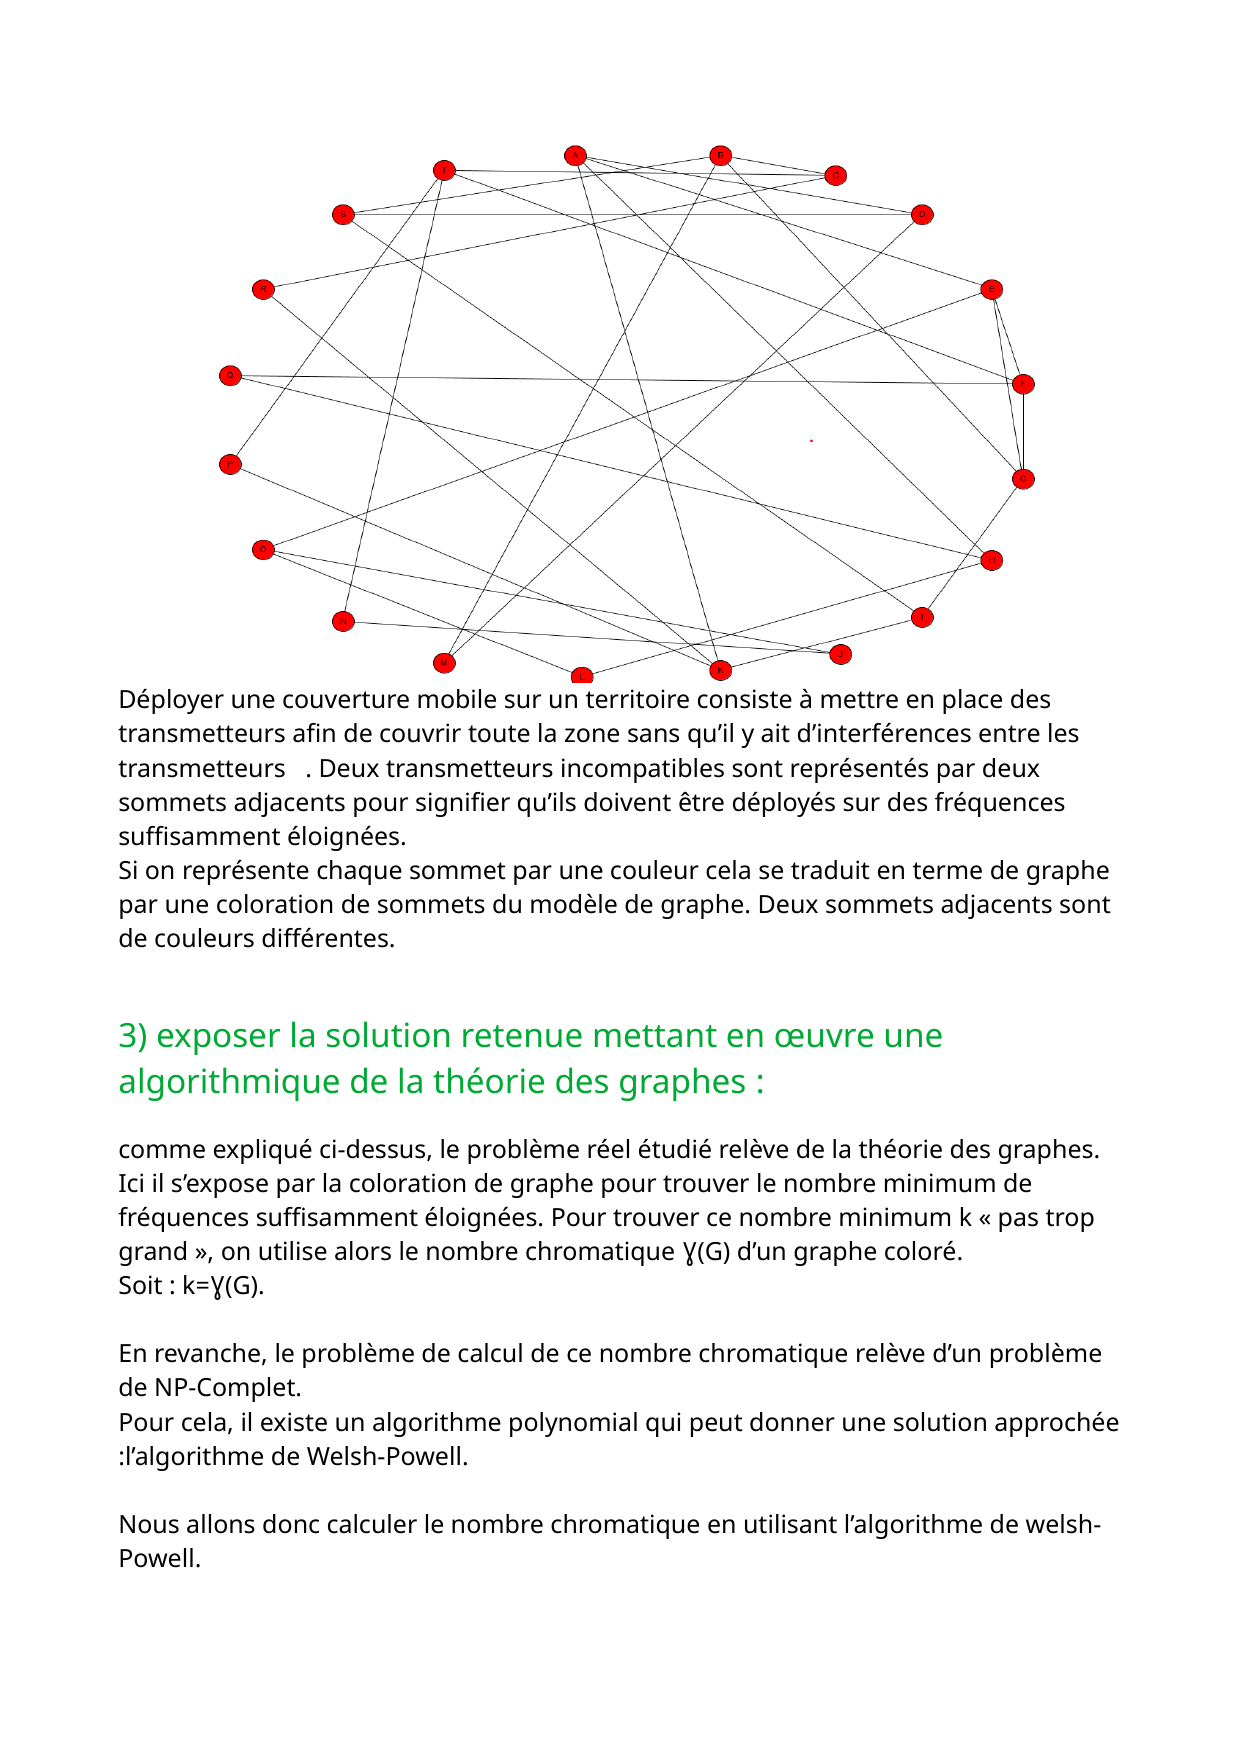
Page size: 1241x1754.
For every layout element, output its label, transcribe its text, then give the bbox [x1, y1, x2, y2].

text Si on représente chaque sommet par une couleur cela se traduit en terme de graphe par une coloration de sommets du modèle de graphe. Deux sommets adjacents sont de couleurs différentes. [118, 852, 1122, 954]
text 3) exposer la solution retenue mettant en œuvre une algorithmique de la théorie des graphes : [118, 1012, 1122, 1103]
text En revanche, le problème de calcul de ce nombre chromatique relève d’un problème de NP-Complet. Pour cela, il existe un algorithme polynomial qui peut donner une solution approchée :l’algorithme de Welsh-Powell. [118, 1302, 1122, 1472]
text Nous allons donc calculer le nombre chromatique en utilisant l’algorithme de welsh-Powell. [118, 1472, 1122, 1574]
text comme expliqué ci-dessus, le problème réel étudié relève de la théorie des graphes. Ici il s’expose par la coloration de graphe pour trouver le nombre minimum de fréquences suffisamment éloignées. Pour trouver ce nombre minimum k « pas trop grand », on utilise alors le nombre chromatique Ɣ(G) d’un graphe coloré. Soit : k=Ɣ(G). [118, 1132, 1122, 1302]
text Déployer une couverture mobile sur un territoire consiste à mettre en place des transmetteurs afin de couvrir toute la zone sans qu’il y ait d’interférences entre les transmetteurs . Deux transmetteurs incompatibles sont représentés par deux sommets adjacents pour signifier qu’ils doivent être déployés sur des fréquences suffisamment éloignées. [118, 233, 1122, 852]
